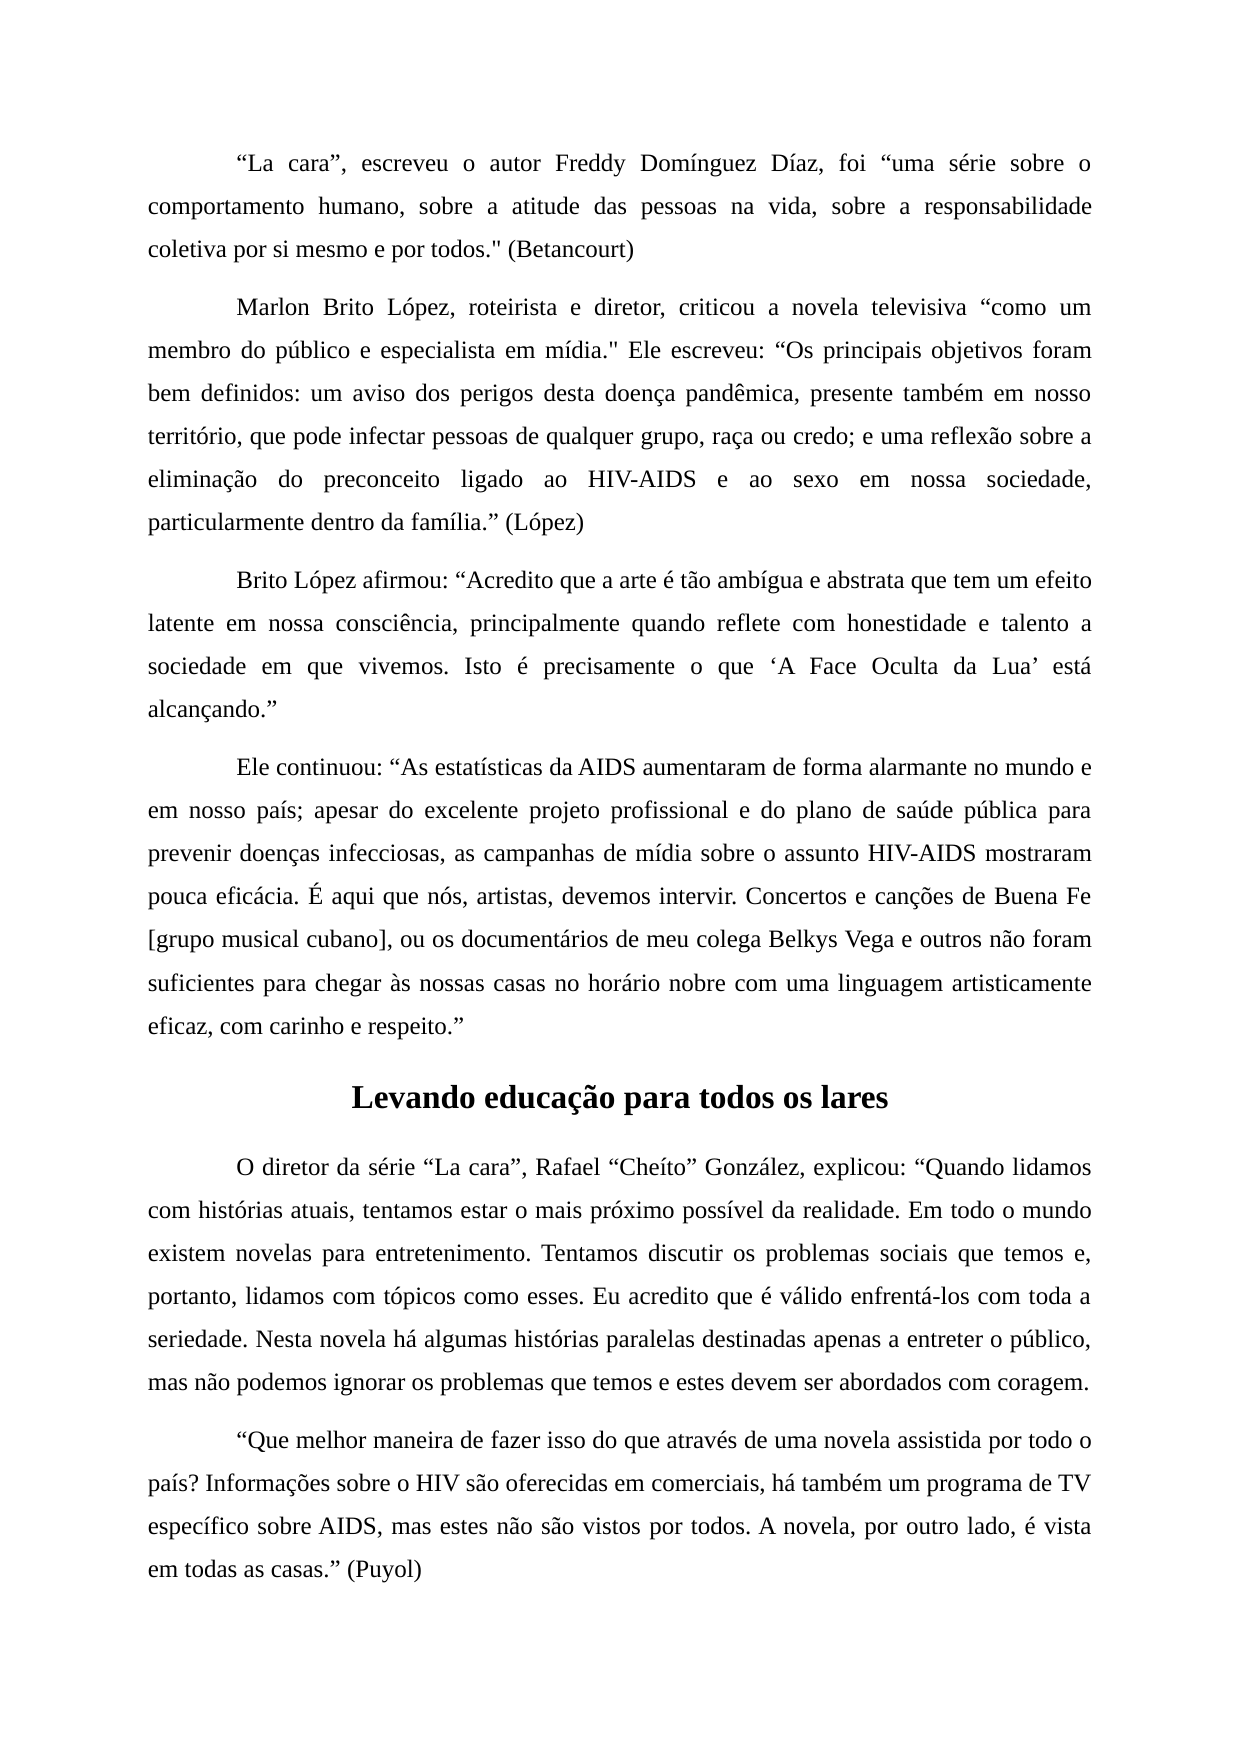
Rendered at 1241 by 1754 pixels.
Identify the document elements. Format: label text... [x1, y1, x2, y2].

text “Que melhor maneira de fazer isso do que através de uma novela assistida por todo o país? Informações sobre o HIV são oferecidas em comerciais, há também um programa de TV específico sobre AIDS, mas estes não são vistos por todos. A novela, por outro lado, é vista em todas as casas.” (Puyol) [148, 1425, 1093, 1583]
text Marlon Brito López, roteirista e diretor, criticou a novela televisiva “como um membro do público e especialista em mídia." Ele escreveu: “Os principais objetivos foram bem definidos: um aviso dos perigos desta doença pandêmica, presente também em nosso território, que pode infectar pessoas de qualquer grupo, raça ou credo; e uma reflexão sobre a eliminação do preconceito ligado ao HIV-AIDS e ao sexo em nossa sociedade, particularmente dentro da família.” (López) [148, 292, 1093, 536]
subtitle Levando educação para todos os lares [148, 1077, 1093, 1116]
text Brito López afirmou: “Acredito que a arte é tão ambígua e abstrata que tem um efeito latente em nossa consciência, principalmente quando reflete com honestidade e talento a sociedade em que vivemos. Isto é precisamente o que ‘A Face Oculta da Lua’ está alcançando.” [148, 565, 1093, 723]
text “La cara”, escreveu o autor Freddy Domínguez Díaz, foi “uma série sobre o comportamento humano, sobre a atitude das pessoas na vida, sobre a responsabilidade coletiva por si mesmo e por todos." (Betancourt) [148, 148, 1093, 263]
text O diretor da série “La cara”, Rafael “Cheíto” González, explicou: “Quando lidamos com histórias atuais, tentamos estar o mais próximo possível da realidade. Em todo o mundo existem novelas para entretenimento. Tentamos discutir os problemas sociais que temos e, portanto, lidamos com tópicos como esses. Eu acredito que é válido enfrentá-los com toda a seriedade. Nesta novela há algumas histórias paralelas destinadas apenas a entreter o público, mas não podemos ignorar os problemas que temos e estes devem ser abordados com coragem. [148, 1152, 1093, 1396]
text Ele continuou: “As estatísticas da AIDS aumentaram de forma alarmante no mundo e em nosso país; apesar do excelente projeto profissional e do plano de saúde pública para prevenir doenças infecciosas, as campanhas de mídia sobre o assunto HIV-AIDS mostraram pouca eficácia. É aqui que nós, artistas, devemos intervir. Concertos e canções de Buena Fe [grupo musical cubano], ou os documentários de meu colega Belkys Vega e outros não foram suficientes para chegar às nossas casas no horário nobre com uma linguagem artisticamente eficaz, com carinho e respeito.” [148, 752, 1093, 1039]
